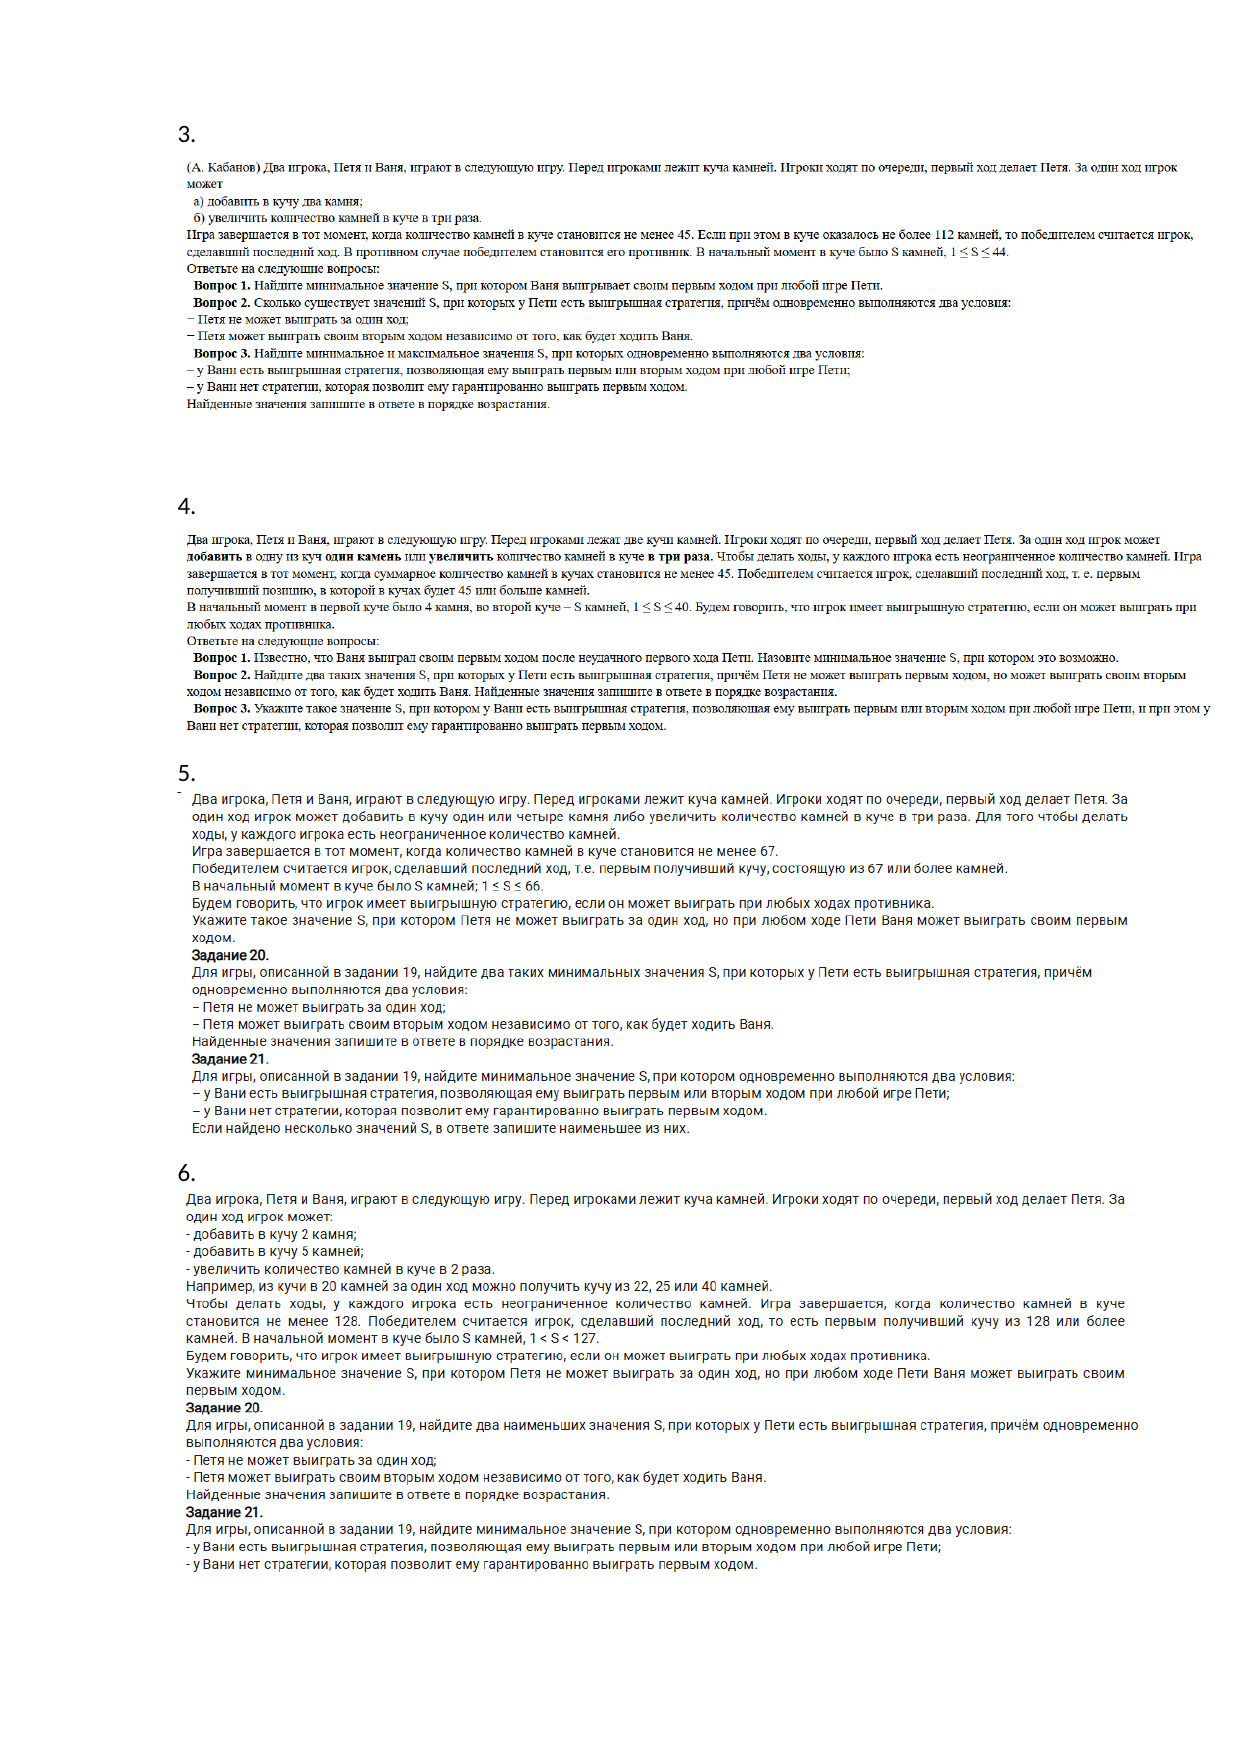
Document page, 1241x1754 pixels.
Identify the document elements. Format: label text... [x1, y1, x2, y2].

text 5. [177, 757, 1152, 792]
text 3. [177, 118, 1152, 153]
text 4. [177, 490, 1152, 525]
text 6. [177, 1158, 1152, 1192]
